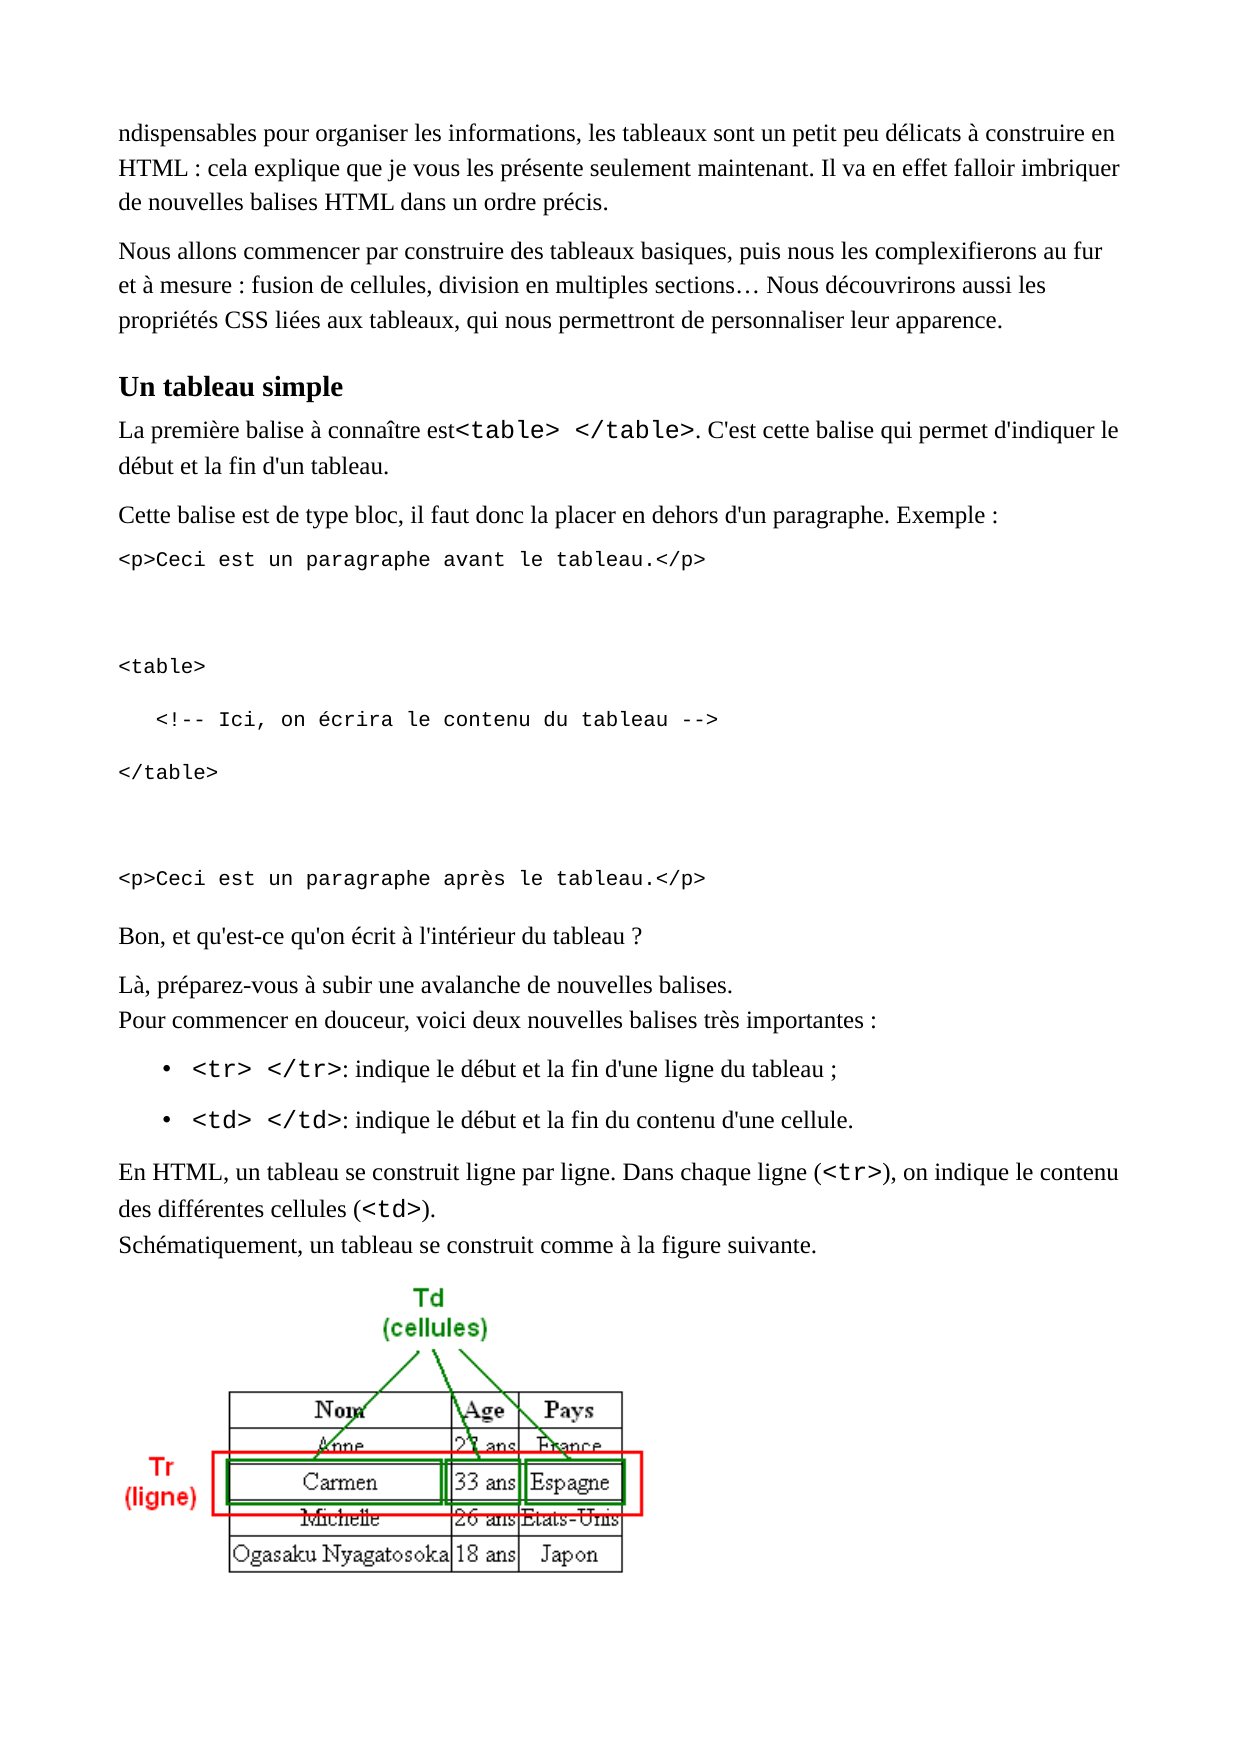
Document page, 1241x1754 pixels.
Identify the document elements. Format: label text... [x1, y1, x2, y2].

text </table> [118, 762, 1122, 786]
text <table> [118, 656, 1122, 679]
text ndispensables pour organiser les informations, les tableaux sont un petit peu délicats à construire en HTML : cela explique que je vous les présente seulement maintenant. Il va en effet falloir imbriquer de nouvelles balises HTML dans un ordre précis. [118, 118, 1122, 216]
text En HTML, un tableau se construit ligne par ligne. Dans chaque ligne (<tr>), on indique le contenu des différentes cellules (<td>). Schématiquement, un tableau se construit comme à la figure suivante. [118, 1157, 1122, 1259]
list <tr> </tr>: indique le début et la fin d'une ligne du tableau ; [162, 1054, 1122, 1085]
text Nous allons commencer par construire des tableaux basiques, puis nous les complexifierons au fur et à mesure : fusion de cellules, division en multiples sections… Nous découvrirons aussi les propriétés CSS liées aux tableaux, qui nous permettront de personnaliser leur apparence. [118, 236, 1122, 334]
list <td> </td>: indique le début et la fin du contenu d'une cellule. [162, 1106, 1122, 1136]
text <p>Ceci est un paragraphe avant le tableau.</p> [118, 549, 1122, 573]
text <p>Ceci est un paragraphe après le tableau.</p> [118, 868, 1122, 892]
text <!-- Ici, on écrira le contenu du tableau --> [118, 709, 1122, 732]
text Là, préparez-vous à subir une avalanche de nouvelles balises. Pour commencer en douceur, voici deux nouvelles balises très importantes : [118, 970, 1122, 1034]
text La première balise à connaître est<table> </table>. C'est cette balise qui permet d'indiquer le début et la fin d'un tableau. [118, 415, 1122, 480]
subtitle Un tableau simple [118, 369, 1122, 402]
picture [118, 1279, 670, 1598]
text Bon, et qu'est-ce qu'on écrit à l'intérieur du tableau ? [118, 921, 1122, 950]
text Cette balise est de type bloc, il faut donc la placer en dehors d'un paragraphe. Exemple : [118, 500, 1122, 529]
